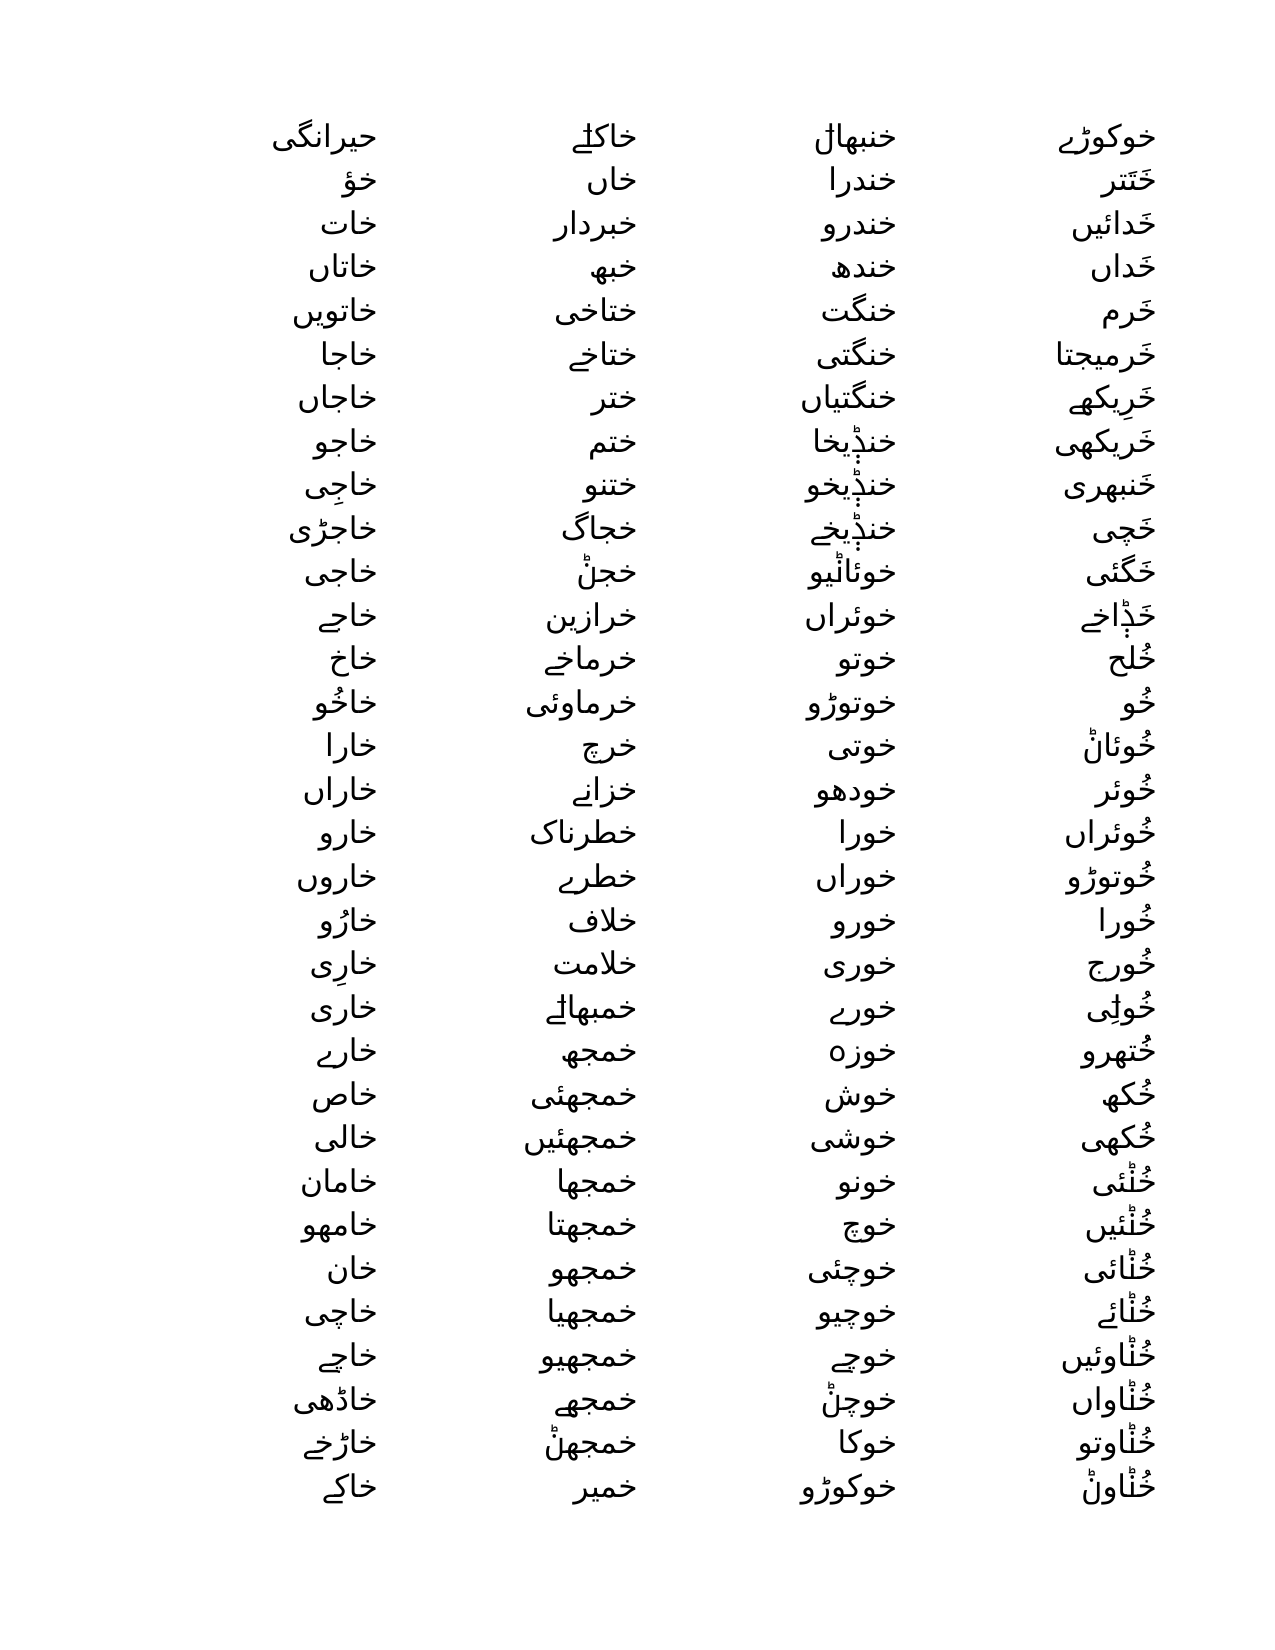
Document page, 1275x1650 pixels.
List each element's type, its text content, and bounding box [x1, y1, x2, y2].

text خاری [118, 989, 378, 1025]
text خُݨاوتو [897, 1424, 1157, 1461]
text خنݙیخا [637, 423, 897, 459]
text خاجو [118, 423, 378, 459]
text خرازین [378, 597, 637, 633]
text خندرا [637, 162, 897, 198]
text خاجی [118, 553, 378, 590]
text ختاخی [378, 292, 637, 329]
text خندرو [637, 205, 897, 242]
text خُُتھرو [897, 1032, 1157, 1069]
text خارو [118, 815, 378, 851]
text خمجھیو [378, 1337, 637, 1374]
text خاص [118, 1076, 378, 1112]
text خَݙاخے [897, 597, 1157, 633]
text خمجھیا [378, 1294, 637, 1330]
text خلامت [378, 945, 637, 982]
text خؤ [118, 162, 378, 198]
text خمبھاݪے [378, 989, 637, 1025]
text خمجھ [378, 1032, 637, 1069]
text خَداں [897, 249, 1157, 285]
text خَگئی [897, 553, 1157, 590]
text خزانے [378, 771, 637, 808]
text خوچ [637, 1207, 897, 1243]
text خارُو [118, 902, 378, 938]
text خُو [897, 684, 1157, 721]
text خونو [637, 1163, 897, 1199]
text خَرمیجتا [897, 336, 1157, 372]
text خمجھو [378, 1250, 637, 1287]
text خاتویں [118, 292, 378, 329]
text خوکا [637, 1424, 897, 1461]
text خرچ [378, 728, 637, 764]
text حیرانگی [118, 118, 378, 154]
text خَرِیکھے [897, 379, 1157, 416]
text خنݙیخو [637, 466, 897, 503]
text خارِی [118, 945, 378, 982]
text خاخ [118, 641, 378, 677]
text خُݨاوݨ [897, 1468, 1157, 1504]
text خان [118, 1250, 378, 1287]
text خمجھئیں [378, 1119, 637, 1156]
text خاڑخے [118, 1424, 378, 1461]
text خبردار [378, 205, 637, 242]
text خامان [118, 1163, 378, 1199]
text خرماخے [378, 641, 637, 677]
text خمیر [378, 1468, 637, 1504]
text خوچئی [637, 1250, 897, 1287]
text خلاف [378, 902, 637, 938]
text خمجھݨ [378, 1424, 637, 1461]
text ختر [378, 379, 637, 416]
text خالی [118, 1119, 378, 1156]
text خوکوڑے [897, 118, 1157, 154]
text خورے [637, 989, 897, 1025]
text خودھو [637, 771, 897, 808]
text خنݙیخے [637, 510, 897, 546]
text خجاگ [378, 510, 637, 546]
text خُݨائی [897, 1250, 1157, 1287]
text خنبھاݪ [637, 118, 897, 154]
text ختنو [378, 466, 637, 503]
text خُوݪِی [897, 989, 1157, 1025]
text خُوتوڑو [897, 858, 1157, 895]
text خوچیو [637, 1294, 897, 1330]
text ختم [378, 423, 637, 459]
text خاکݪے [378, 118, 637, 154]
text خطرناک [378, 815, 637, 851]
text خارا [118, 728, 378, 764]
text خوشی [637, 1119, 897, 1156]
text خوتو [637, 641, 897, 677]
text خُکھی [897, 1119, 1157, 1156]
text خوری [637, 945, 897, 982]
text خُݨاوئیں [897, 1337, 1157, 1374]
text خورو [637, 902, 897, 938]
text خاچے [118, 1337, 378, 1374]
text خاخُو [118, 684, 378, 721]
text خوئراں [637, 597, 897, 633]
text خَتَتر [897, 162, 1157, 198]
text خاچی [118, 1294, 378, 1330]
text خَنبھری [897, 466, 1157, 503]
text خُوئر [897, 771, 1157, 808]
text خوتی [637, 728, 897, 764]
text خوش [637, 1076, 897, 1112]
text خوچݨ [637, 1381, 897, 1417]
text خوکوڑو [637, 1468, 897, 1504]
text خُݨئیں [897, 1207, 1157, 1243]
text خنگتی [637, 336, 897, 372]
text خاکے [118, 1468, 378, 1504]
text خُلح [897, 641, 1157, 677]
text خاتاں [118, 249, 378, 285]
text خوئاݨیو [637, 553, 897, 590]
text خمجھئی [378, 1076, 637, 1112]
text خات [118, 205, 378, 242]
text خَریکھی [897, 423, 1157, 459]
text ختاخے [378, 336, 637, 372]
text خُوئراں [897, 815, 1157, 851]
text خمجھتا [378, 1207, 637, 1243]
text خاں [378, 162, 637, 198]
text خاجے [118, 597, 378, 633]
text خَدائیں [897, 205, 1157, 242]
text خُݨائے [897, 1294, 1157, 1330]
text خوراں [637, 858, 897, 895]
text خاجِی [118, 466, 378, 503]
text خاراں [118, 771, 378, 808]
text خاجاں [118, 379, 378, 416]
text خرماوئی [378, 684, 637, 721]
text خمجھے [378, 1381, 637, 1417]
text خوچے [637, 1337, 897, 1374]
text خاجڑی [118, 510, 378, 546]
text خوزہ [637, 1032, 897, 1069]
text خندھ [637, 249, 897, 285]
text خجݨ [378, 553, 637, 590]
text خُݨاواں [897, 1381, 1157, 1417]
text خُوئاݨ [897, 728, 1157, 764]
text خطرے [378, 858, 637, 895]
text خارے [118, 1032, 378, 1069]
text خُکھ [897, 1076, 1157, 1112]
text خامھو [118, 1207, 378, 1243]
text خبھ [378, 249, 637, 285]
text خُݨئی [897, 1163, 1157, 1199]
text خُورج [897, 945, 1157, 982]
text خنگتیاں [637, 379, 897, 416]
text خَچی [897, 510, 1157, 546]
text خمجھا [378, 1163, 637, 1199]
text خاروں [118, 858, 378, 895]
text خاڈھی [118, 1381, 378, 1417]
text خاجا [118, 336, 378, 372]
text خُورا [897, 902, 1157, 938]
text خوتوڑو [637, 684, 897, 721]
text خَرم [897, 292, 1157, 329]
text خنگت [637, 292, 897, 329]
text خورا [637, 815, 897, 851]
